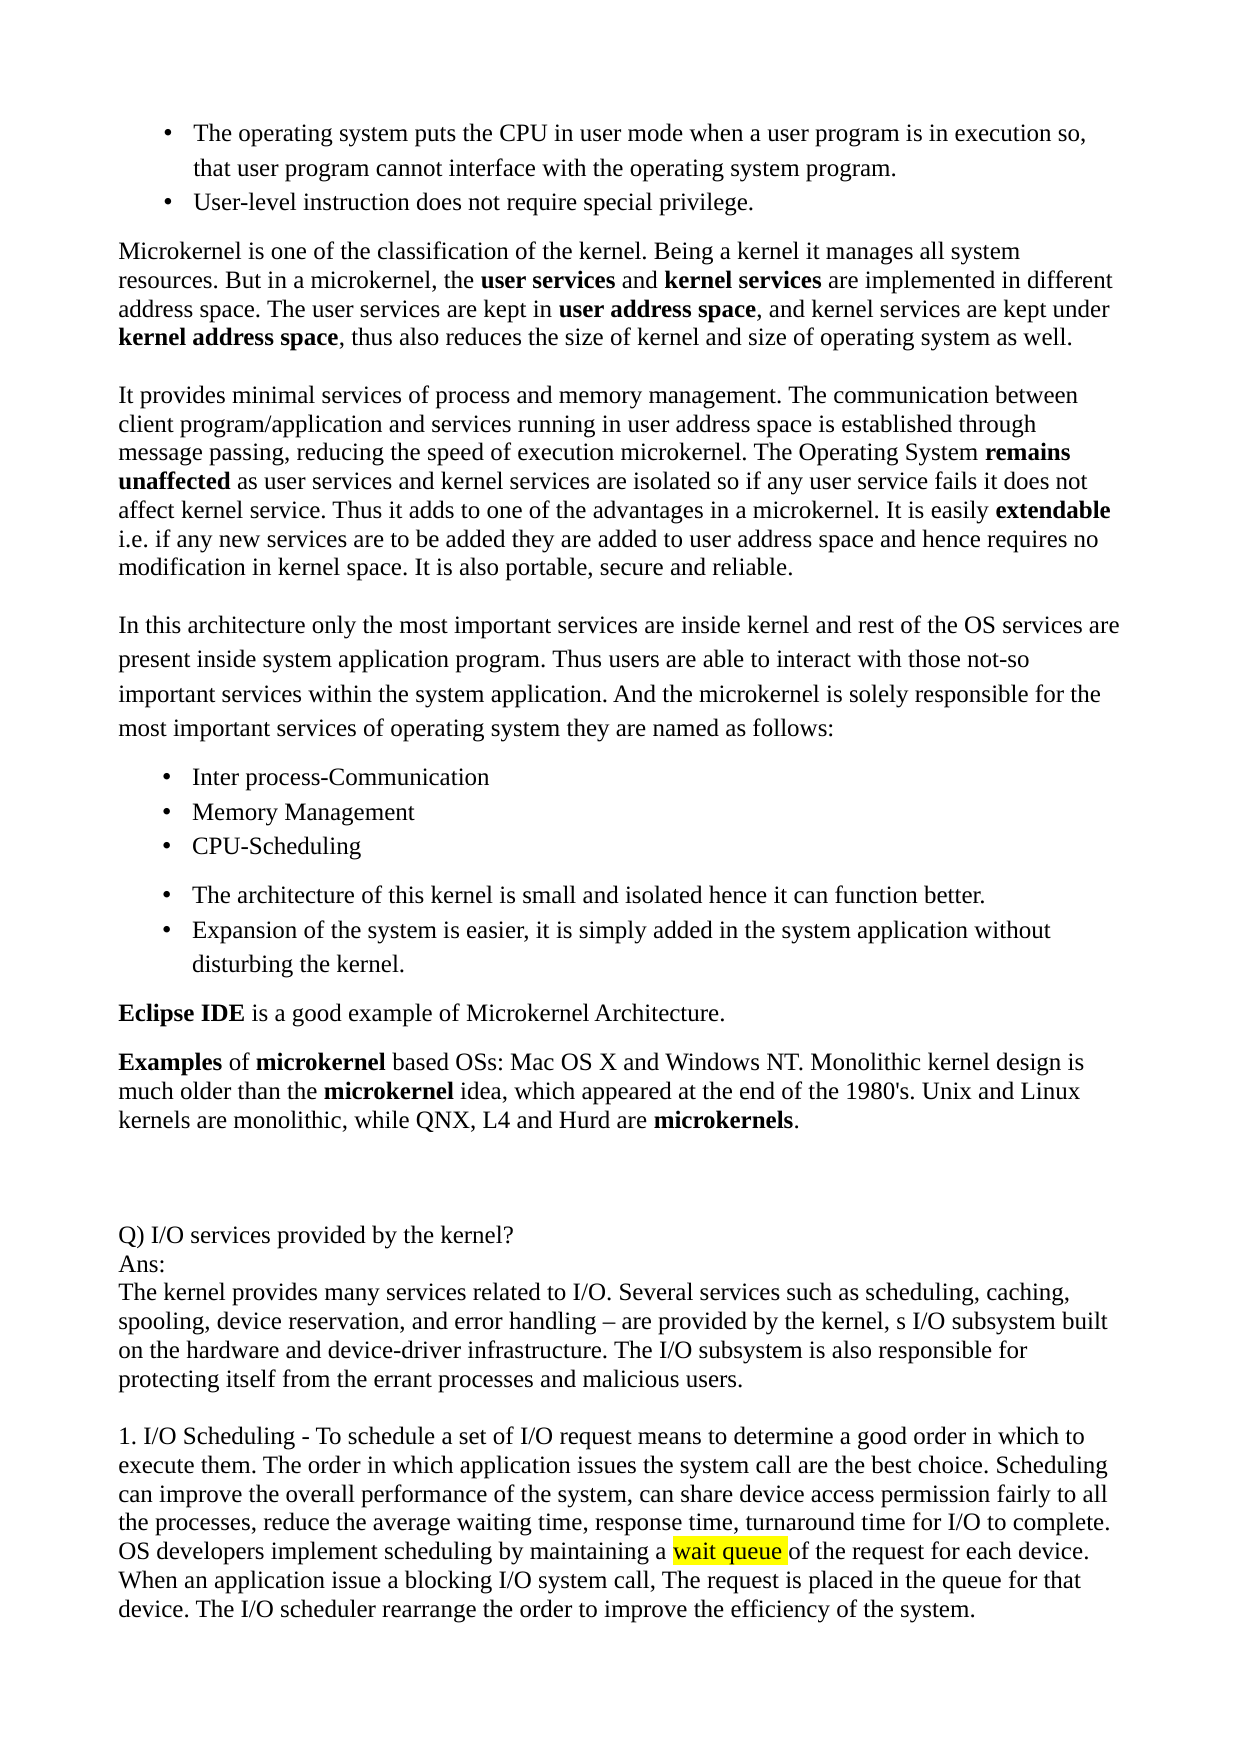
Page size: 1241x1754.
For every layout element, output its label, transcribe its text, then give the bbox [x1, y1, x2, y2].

text It provides minimal services of process and memory management. The communication between client program/application and services running in user address space is established through message passing, reducing the speed of execution microkernel. The Operating System remains unaffected as user services and kernel services are isolated so if any user service fails it does not affect kernel service. Thus it adds to one of the advantages in a microkernel. It is easily extendable i.e. if any new services are to be added they are added to user address space and hence requires no modification in kernel space. It is also portable, secure and reliable. [118, 380, 1122, 581]
list CPU-Scheduling [162, 831, 1122, 860]
text Ans: [118, 1249, 1122, 1277]
list The operating system puts the CPU in user mode when a user program is in execution so, that user program cannot interface with the operating system program. [164, 118, 1122, 181]
list User-level instruction does not require special privilege. [164, 187, 1122, 216]
text The kernel provides many services related to I/O. Several services such as scheduling, caching, spooling, device reservation, and error handling – are provided by the kernel, s I/O subsystem built on the hardware and device-driver infrastructure. The I/O subsystem is also responsible for protecting itself from the errant processes and malicious users. [118, 1277, 1122, 1392]
text OS developers implement scheduling by maintaining a wait queue of the request for each device. When an application issue a blocking I/O system call, The request is placed in the queue for that device. The I/O scheduler rearrange the order to improve the efficiency of the system. [118, 1536, 1122, 1622]
text In this architecture only the most important services are inside kernel and rest of the OS services are present inside system application program. Thus users are able to interact with those not-so important services within the system application. And the microkernel is solely responsible for the most important services of operating system they are named as follows: [118, 610, 1122, 742]
text Microkernel is one of the classification of the kernel. Being a kernel it manages all system resources. But in a microkernel, the user services and kernel services are implemented in different address space. The user services are kept in user address space, and kernel services are kept under kernel address space, thus also reduces the size of kernel and size of operating system as well. [118, 236, 1122, 351]
text Eclipse IDE is a good example of Microkernel Architecture. [118, 998, 1122, 1027]
list The architecture of this kernel is small and isolated hence it can function better. [162, 880, 1122, 909]
text Examples of microkernel based OSs: Mac OS X and Windows NT. Monolithic kernel design is much older than the microkernel idea, which appeared at the end of the 1980's. Unix and Linux kernels are monolithic, while QNX, L4 and Hurd are microkernels. [118, 1047, 1122, 1134]
text 1. I/O Scheduling - To schedule a set of I/O request means to determine a good order in which to execute them. The order in which application issues the system call are the best choice. Scheduling can improve the overall performance of the system, can share device access permission fairly to all the processes, reduce the average waiting time, response time, turnaround time for I/O to complete. [118, 1421, 1122, 1536]
list Memory Management [162, 797, 1122, 826]
text Q) I/O services provided by the kernel? [118, 1220, 1122, 1249]
list Expansion of the system is easier, it is simply added in the system application without disturbing the kernel. [162, 915, 1122, 978]
list Inter process-Communication [162, 762, 1122, 791]
